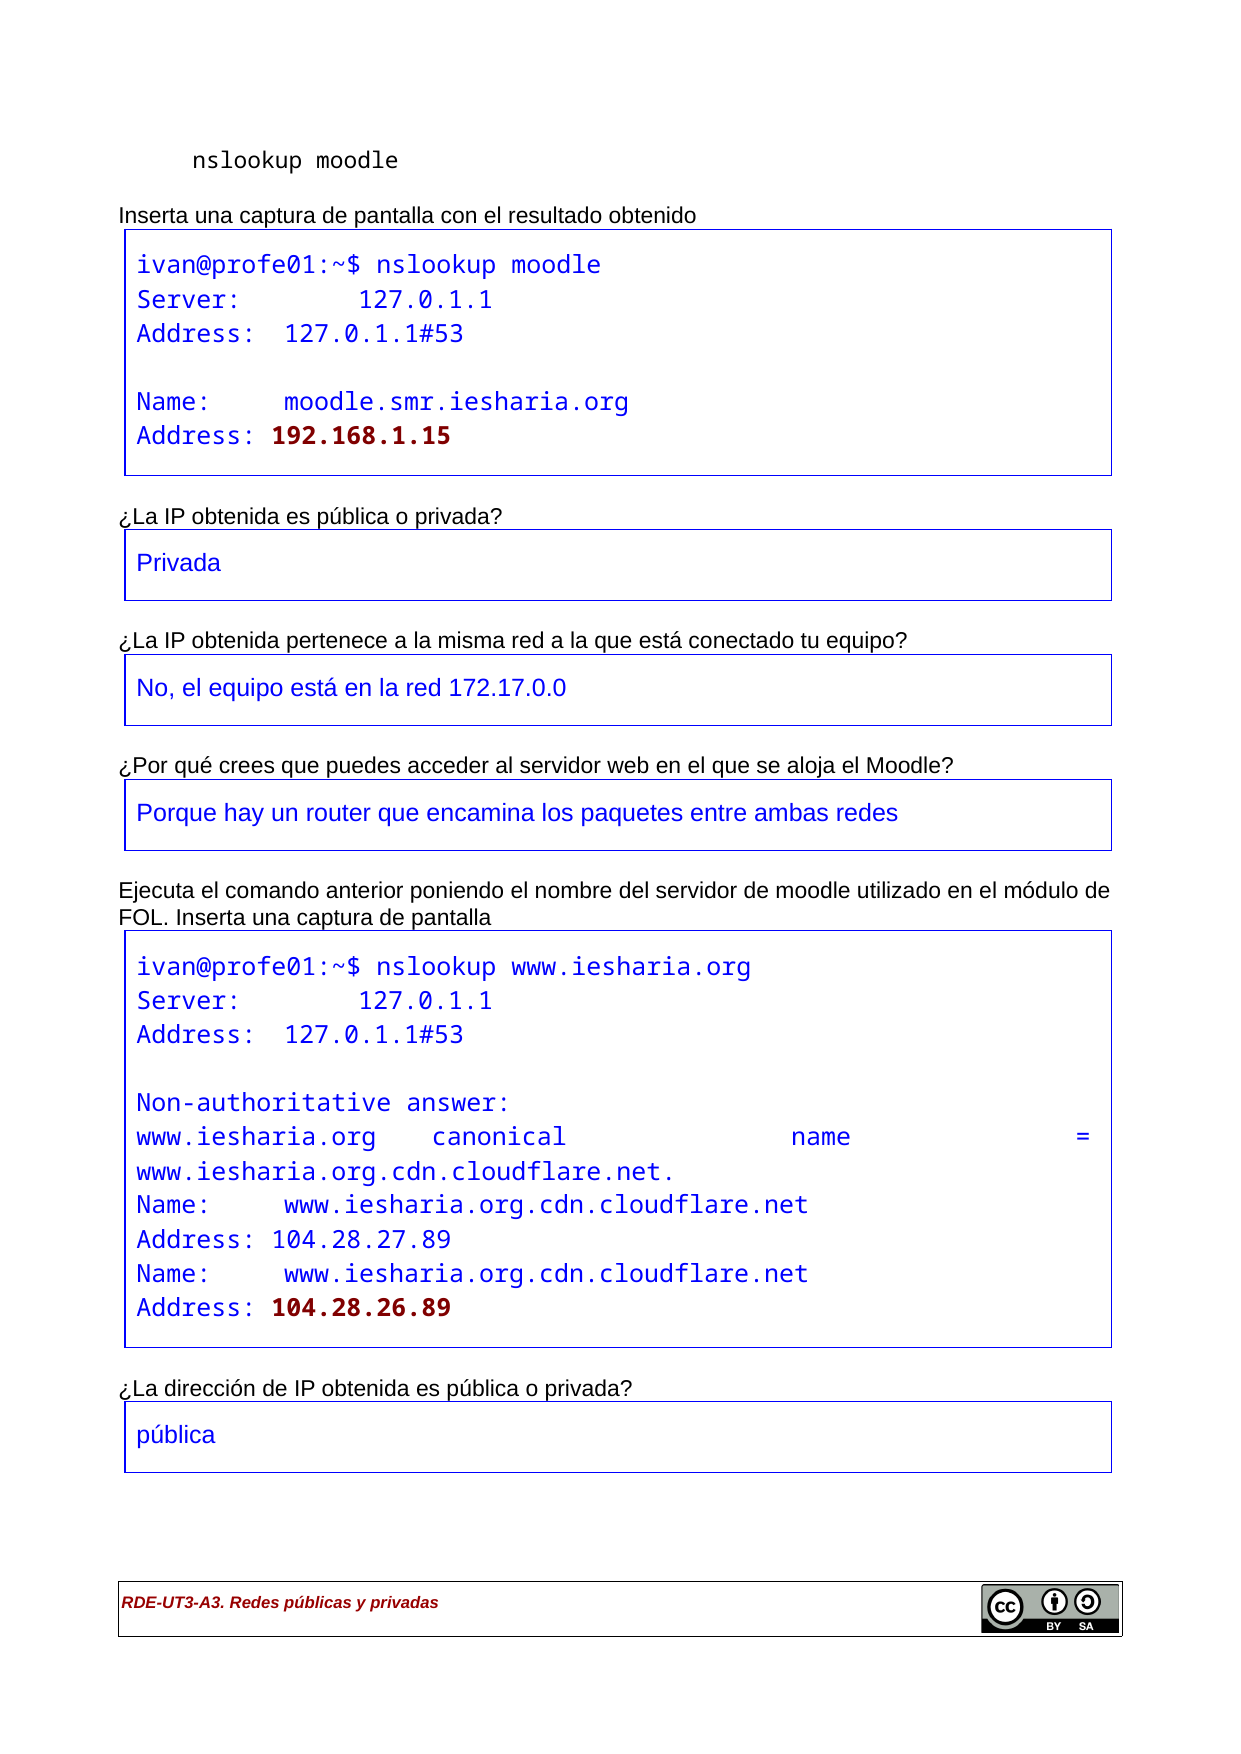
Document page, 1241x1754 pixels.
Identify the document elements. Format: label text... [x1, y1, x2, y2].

text ¿La IP obtenida pertenece a la misma red a la que está conectado tu equipo? [118, 627, 1122, 654]
text nslookup moodle [192, 144, 1122, 176]
text ¿Por qué crees que puedes acceder al servidor web en el que se aloja el Moodle? [118, 752, 1122, 779]
text Inserta una captura de pantalla con el resultado obtenido [118, 202, 1122, 228]
table_header No, el equipo está en la red 172.17.0.0 [126, 655, 1111, 725]
picture [981, 1584, 1119, 1633]
table_header Privada [126, 530, 1111, 600]
text ¿La dirección de IP obtenida es pública o privada? [118, 1374, 1122, 1401]
table_header Porque hay un router que encamina los paquetes entre ambas redes [126, 780, 1111, 850]
text ¿La IP obtenida es pública o privada? [118, 503, 1122, 529]
table_header ivan@profe01:~$ nslookup moodle Server: 127.0.1.1 Address: 127.0.1.1#53 Name: moodle.smr.iesharia.org Address: 192.168.1.15 [126, 230, 1111, 475]
table_header ivan@profe01:~$ nslookup www.iesharia.org Server: 127.0.1.1 Address: 127.0.1.1#53 Non-authoritative answer: www.iesharia.org canonical name = www.iesharia.org.cdn.cloudflare.net. Name: www.iesharia.org.cdn.cloudflare.net Address: 104.28.27.89 Name: www.iesharia.org.cdn.cloudflare.net Address: 104.28.26.89 [126, 931, 1111, 1347]
table_header pública [126, 1402, 1111, 1472]
text Ejecuta el comando anterior poniendo el nombre del servidor de moodle utilizado en el módulo de FOL. Inserta una captura de pantalla [118, 877, 1122, 930]
